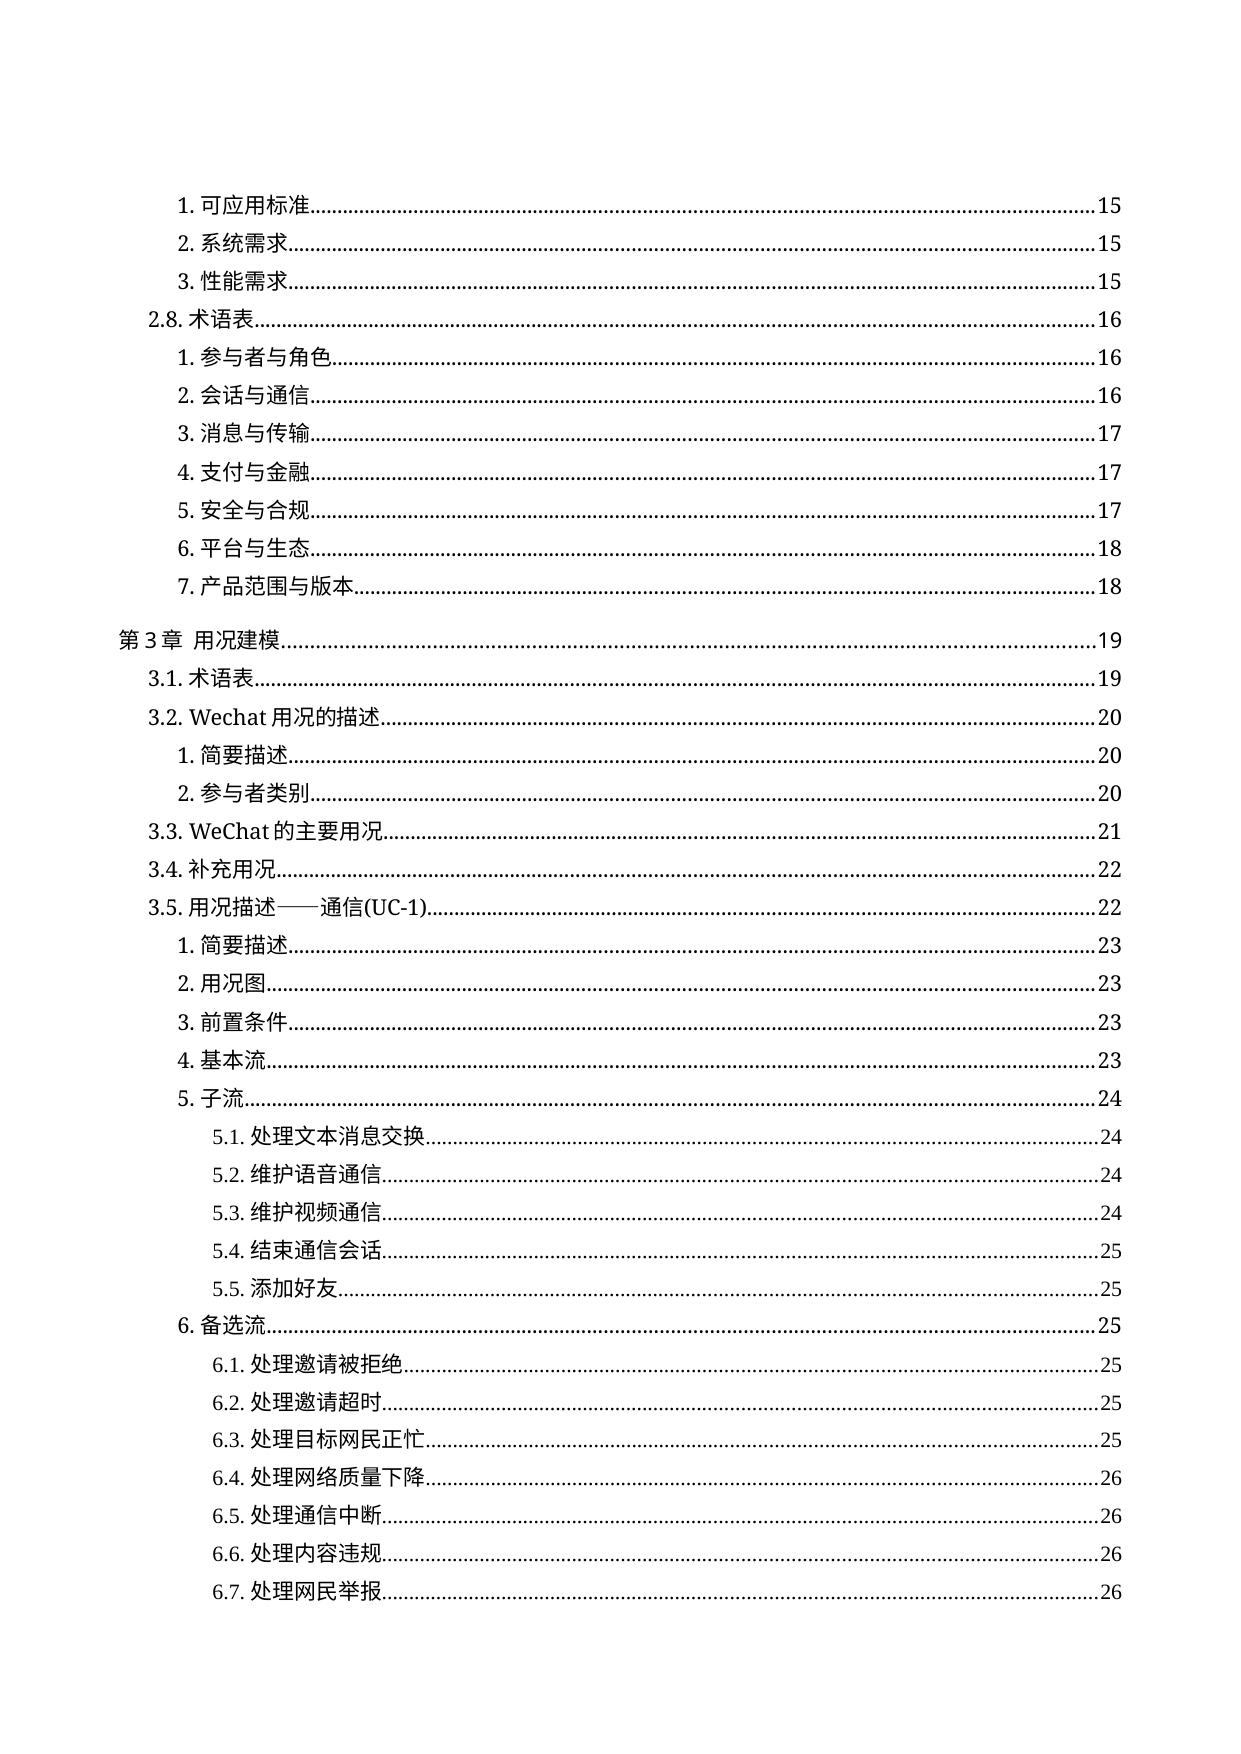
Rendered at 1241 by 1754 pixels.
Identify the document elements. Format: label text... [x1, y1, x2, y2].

text 6.1. 处理邀请被拒绝 25 [207, 1347, 1122, 1378]
text 3.5. 用况描述——通信(UC-1) 22 [148, 890, 1122, 922]
text 1. 简要描述 20 [177, 738, 1122, 769]
text 6. 备选流 25 [177, 1308, 1122, 1340]
text 6.4. 处理网络质量下降 26 [207, 1460, 1122, 1492]
text 6.5. 处理通信中断 26 [207, 1498, 1122, 1530]
text 6.3. 处理目标网民正忙 25 [207, 1422, 1122, 1454]
text 2. 会话与通信 16 [177, 378, 1122, 410]
text 3.2. Wechat用况的描述 20 [148, 699, 1122, 731]
text 5.1. 处理文本消息交换 24 [207, 1119, 1122, 1151]
text 3.3. WeChat的主要用况 21 [148, 814, 1122, 846]
text 2. 用况图 23 [177, 966, 1122, 998]
text 5. 子流 24 [177, 1081, 1122, 1112]
text 7. 产品范围与版本 18 [177, 569, 1122, 601]
text 2. 参与者类别 20 [177, 776, 1122, 807]
text 3. 性能需求 15 [177, 264, 1122, 296]
text 5.5. 添加好友 25 [207, 1271, 1122, 1302]
text 第3章 用况建模 19 [118, 623, 1122, 655]
text 3. 前置条件 23 [177, 1004, 1122, 1036]
text 2.8. 术语表 16 [148, 302, 1122, 334]
text 3. 消息与传输 17 [177, 416, 1122, 448]
text 2. 系统需求 15 [177, 226, 1122, 257]
text 5.2. 维护语音通信 24 [207, 1157, 1122, 1188]
text 3.4. 补充用况 22 [148, 852, 1122, 884]
text 6.2. 处理邀请超时 25 [207, 1384, 1122, 1416]
text 3.1. 术语表 19 [148, 661, 1122, 693]
text 1. 可应用标准 15 [177, 188, 1122, 219]
text 5. 安全与合规 17 [177, 493, 1122, 524]
text 6.7. 处理网民举报 26 [207, 1574, 1122, 1606]
text 4. 支付与金融 17 [177, 454, 1122, 486]
text 1. 简要描述 23 [177, 928, 1122, 960]
text 4. 基本流 23 [177, 1043, 1122, 1074]
text 6.6. 处理内容违规 26 [207, 1536, 1122, 1568]
text 6. 平台与生态 18 [177, 531, 1122, 562]
text 1. 参与者与角色 16 [177, 340, 1122, 372]
text 5.3. 维护视频通信 24 [207, 1195, 1122, 1226]
text 5.4. 结束通信会话 25 [207, 1233, 1122, 1264]
